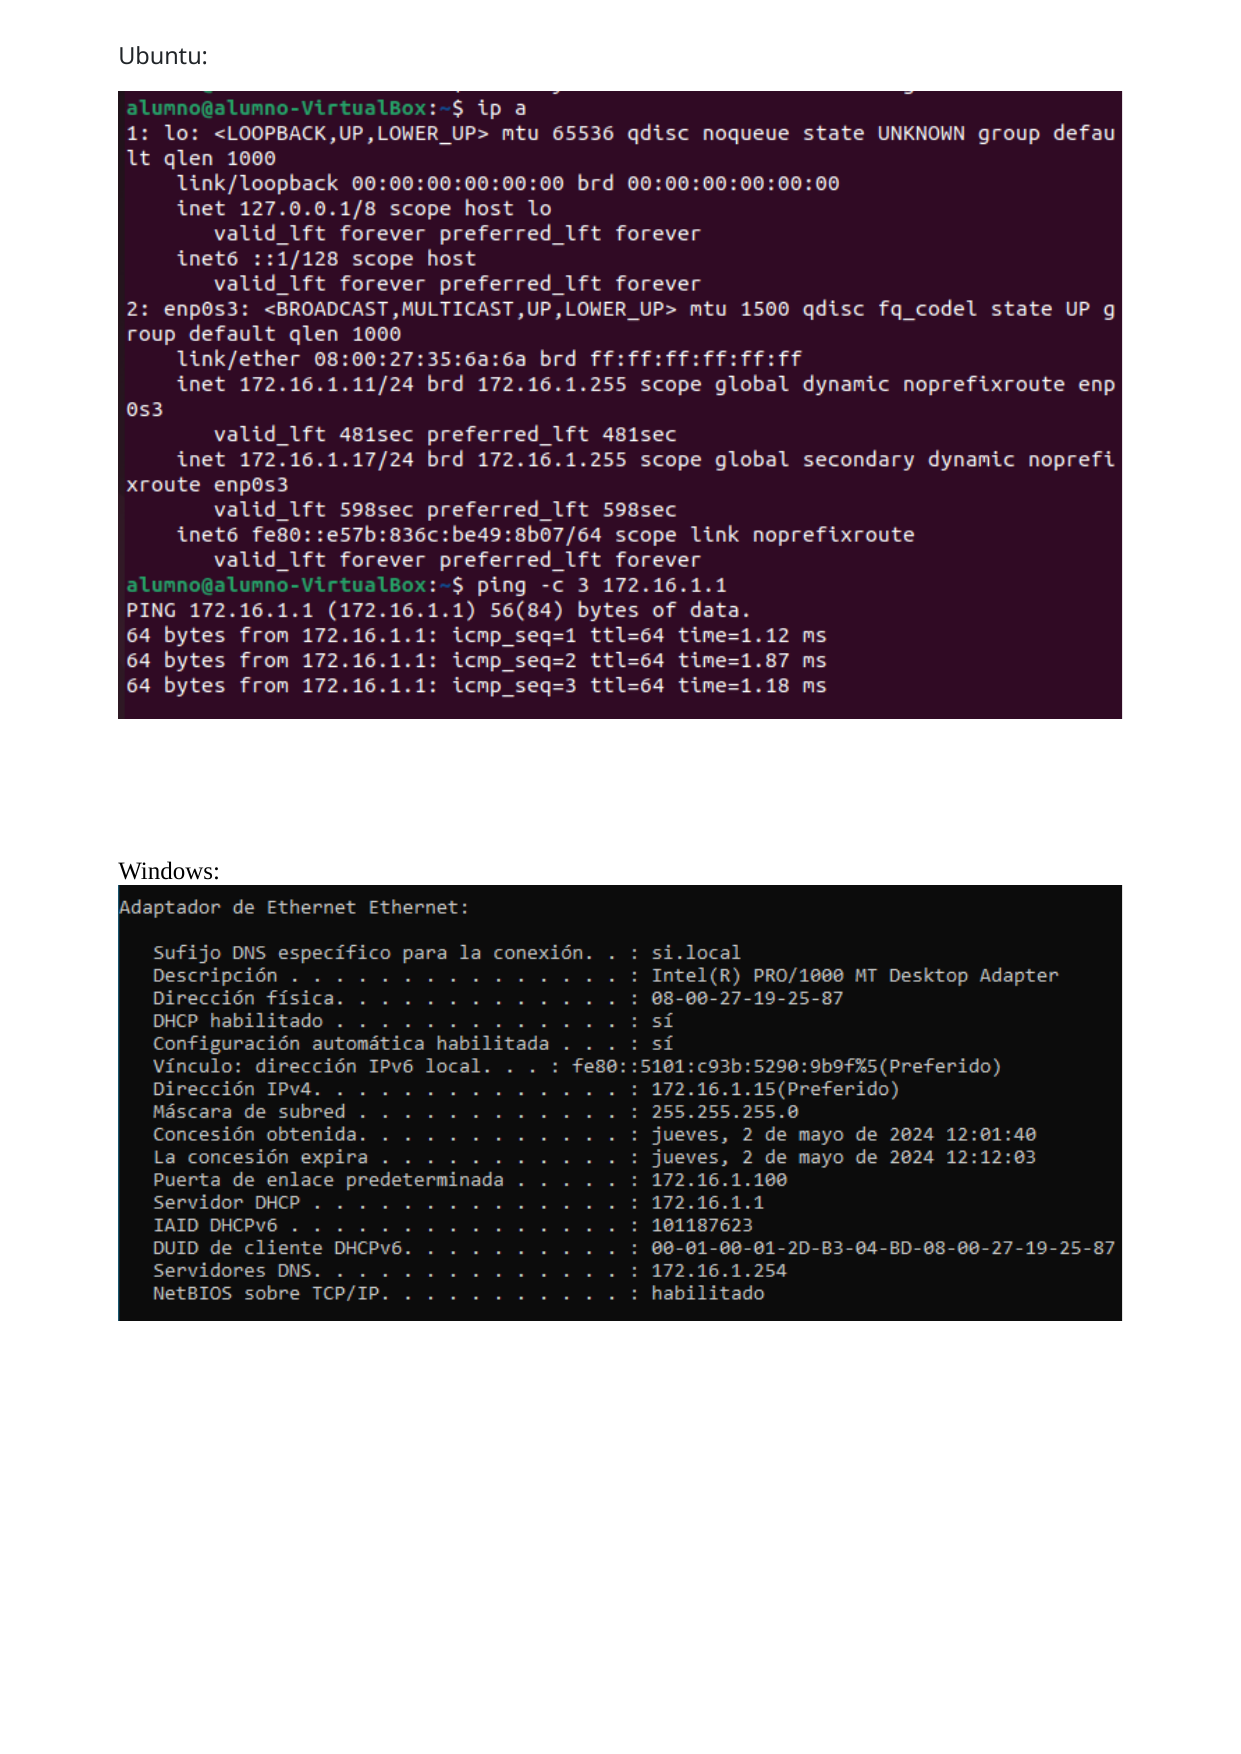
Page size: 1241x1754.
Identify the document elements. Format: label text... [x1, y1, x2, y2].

text Ubuntu: [118, 40, 1122, 72]
picture [118, 885, 1123, 1321]
picture [118, 91, 1123, 719]
text Windows: [118, 856, 1122, 885]
